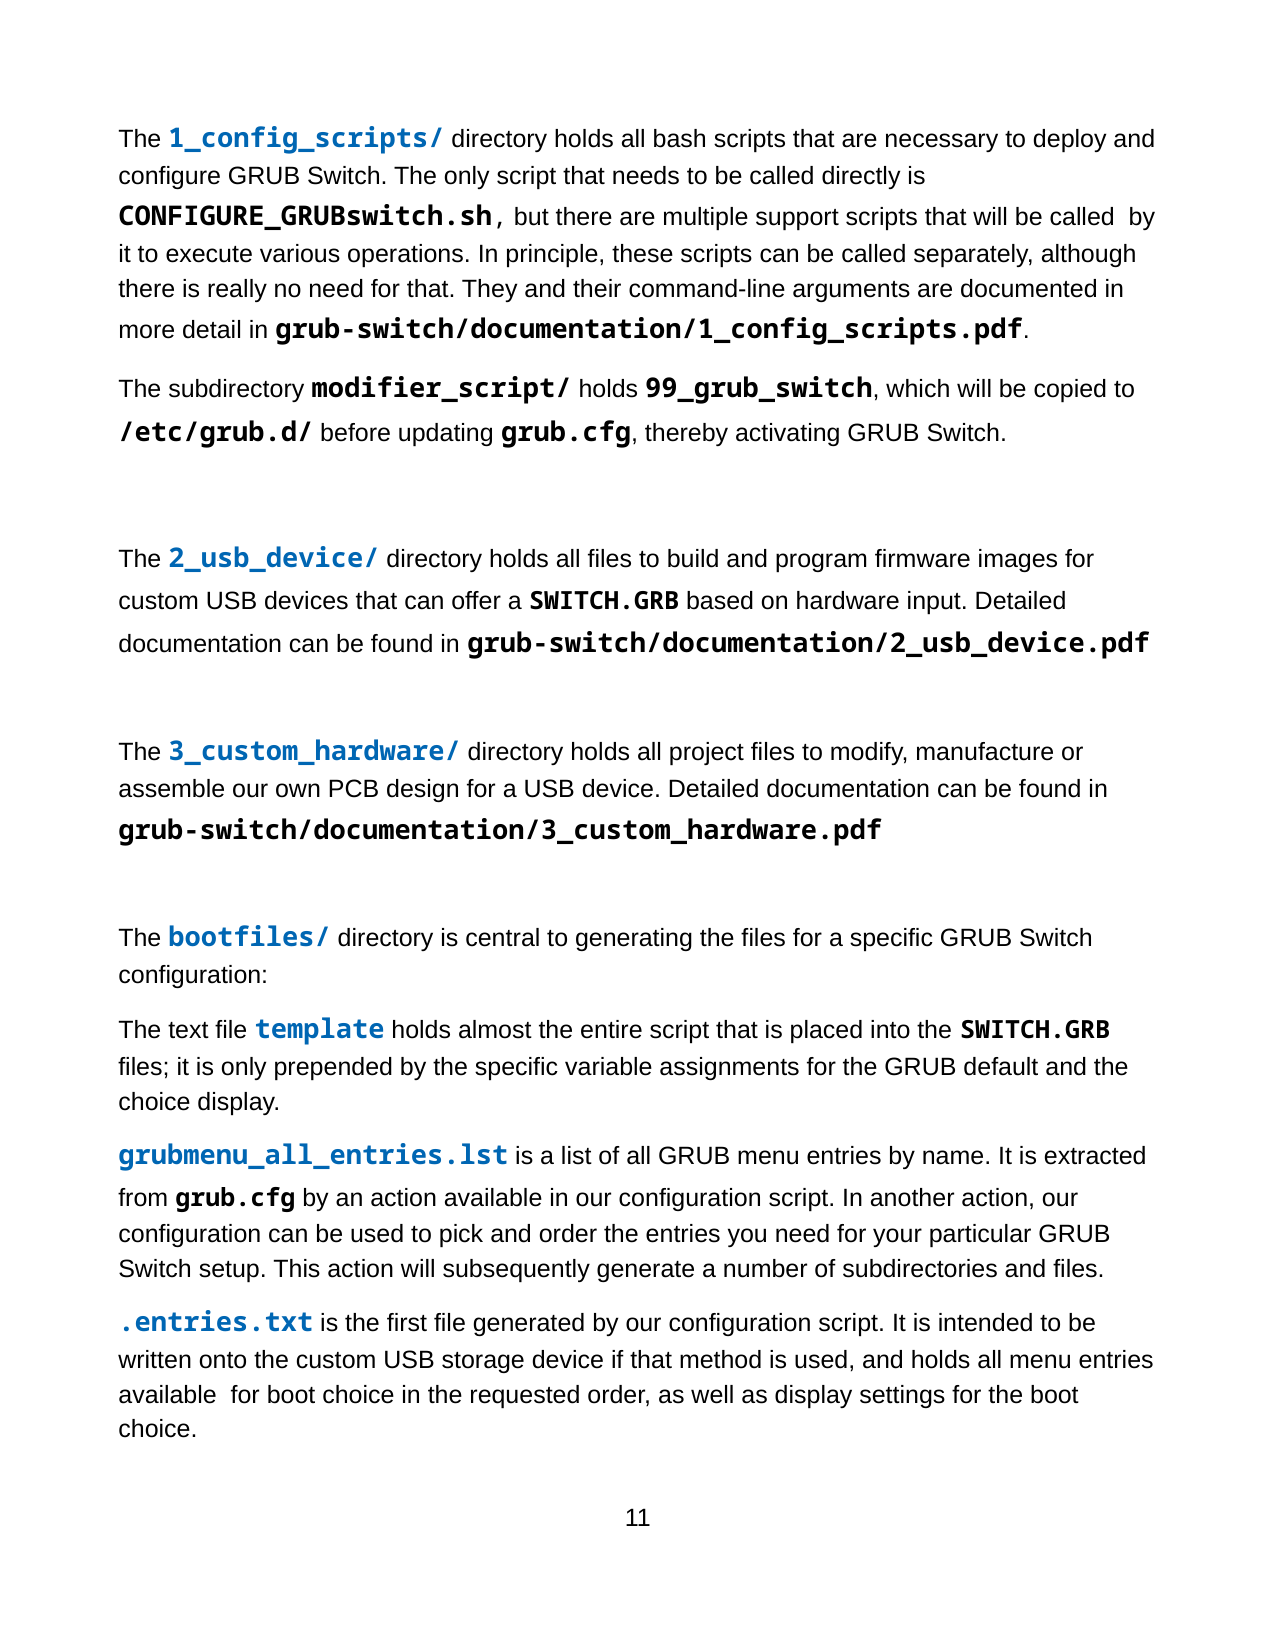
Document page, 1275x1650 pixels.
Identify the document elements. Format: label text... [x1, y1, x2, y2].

text The 3_custom_hardware/ directory holds all project files to modify, manufacture or assemble our own PCB design for a USB device. Detailed documentation can be found in grub-switch/documentation/3_custom_hardware.pdf [118, 731, 1157, 847]
text The text file template holds almost the entire script that is placed into the SWITCH.GRB files; it is only prepended by the specific variable assignments for the GRUB default and the choice display. [118, 1009, 1157, 1115]
text .entries.txt is the first file generated by our configuration script. It is intended to be written onto the custom USB storage device if that method is used, and holds all menu entries available for boot choice in the requested order, as well as display settings for the boot choice. [118, 1303, 1157, 1443]
text The bootfiles/ directory is central to generating the files for a specific GRUB Switch configuration: [118, 918, 1157, 989]
text The 1_config_scripts/ directory holds all bash scripts that are necessary to deploy and configure GRUB Switch. The only script that needs to be called directly is CONFIGURE_GRUBswitch.sh, but there are multiple support scripts that will be called by it to execute various operations. In principle, these scripts can be called separately, although there is really no need for that. They and their command-line arguments are documented in more detail in grub-switch/documentation/1_config_scripts.pdf. [118, 118, 1157, 347]
text The subdirectory modifier_script/ holds 99_grub_switch, which will be copied to /etc/grub.d/ before updating grub.cfg, thereby activating GRUB Switch. The 2_usb_device/ directory holds all files to build and program firmware images for custom USB devices that can offer a SWITCH.GRB based on hardware input. Detailed documentation can be found in grub-switch/documentation/2_usb_device.pdf [118, 369, 1157, 661]
text grubmenu_all_entries.lst is a list of all GRUB menu entries by name. It is extracted from grub.cfg by an action available in our configuration script. In another action, our configuration can be used to pick and order the entries you need for your particular GRUB Switch setup. This action will subsequently generate a number of subdirectories and files. [118, 1136, 1157, 1282]
